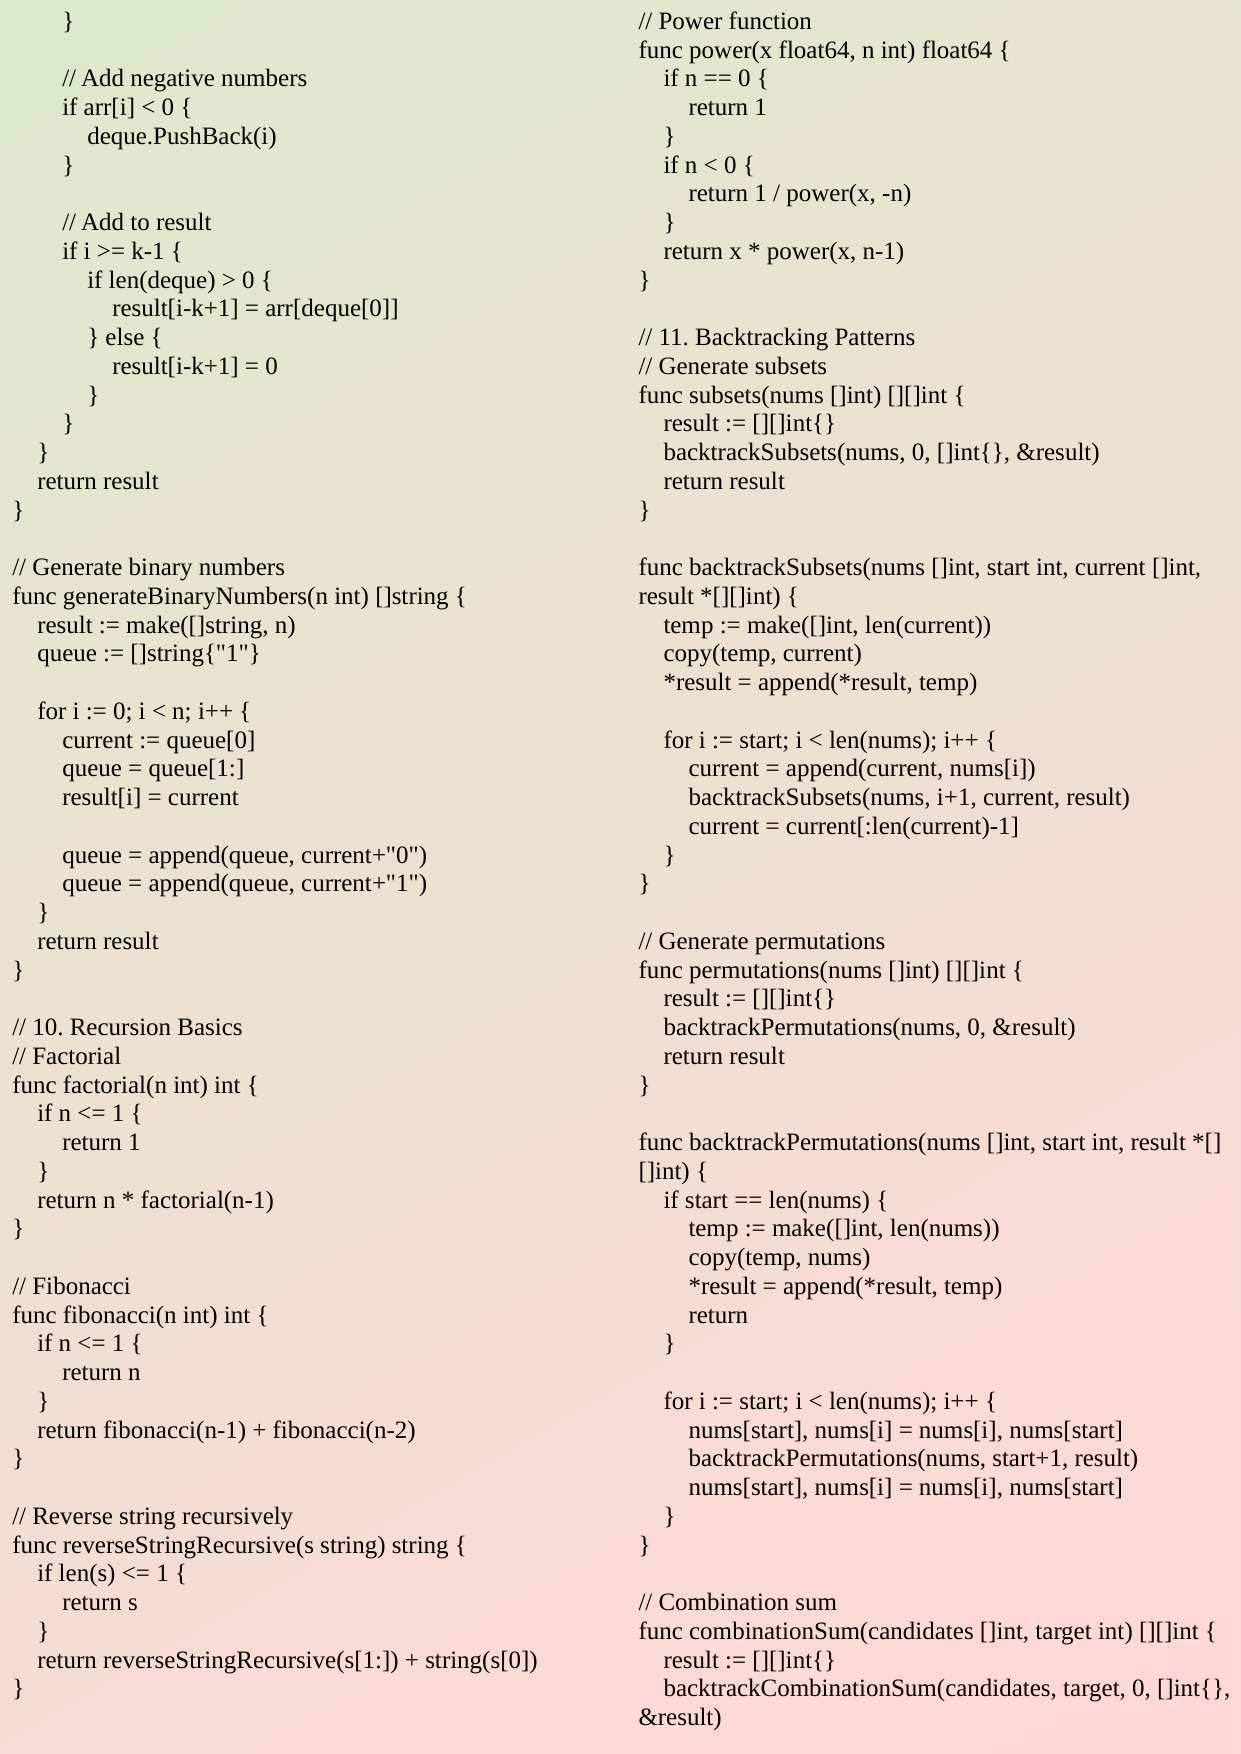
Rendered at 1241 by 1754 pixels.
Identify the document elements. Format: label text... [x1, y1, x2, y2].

text // Power function [638, 6, 1234, 35]
text return x * power(x, n-1) [638, 236, 1234, 265]
text result := [][]int{} [638, 408, 1234, 437]
text } [12, 6, 608, 35]
text // 10. Recursion Basics [12, 1012, 608, 1041]
text backtrackPermutations(nums, start+1, result) [638, 1443, 1234, 1472]
text deque.PushBack(i) [12, 121, 608, 150]
text } [12, 408, 608, 437]
text } [638, 265, 1234, 293]
text func combinationSum(candidates []int, target int) [][]int { [638, 1616, 1234, 1645]
text func generateBinaryNumbers(n int) []string { [12, 581, 608, 610]
text func fibonacci(n int) int { [12, 1300, 608, 1328]
text // Generate permutations [638, 926, 1234, 955]
text queue = queue[1:] [12, 753, 608, 782]
text if i >= k-1 { [12, 236, 608, 265]
text backtrackSubsets(nums, 0, []int{}, &result) [638, 437, 1234, 466]
text backtrackCombinationSum(candidates, target, 0, []int{}, &result) [638, 1673, 1234, 1731]
text return fibonacci(n-1) + fibonacci(n-2) [12, 1415, 608, 1443]
text nums[start], nums[i] = nums[i], nums[start] [638, 1415, 1234, 1443]
text return result [12, 466, 608, 495]
text } [638, 1070, 1234, 1098]
text if start == len(nums) { [638, 1185, 1234, 1213]
text } [638, 495, 1234, 523]
text } [12, 1156, 608, 1185]
text queue = append(queue, current+"1") [12, 868, 608, 897]
text } [12, 955, 608, 983]
text // Factorial [12, 1041, 608, 1070]
text if len(s) <= 1 { [12, 1558, 608, 1587]
text for i := start; i < len(nums); i++ { [638, 725, 1234, 753]
text } [12, 1616, 608, 1645]
text backtrackSubsets(nums, i+1, current, result) [638, 782, 1234, 811]
text return s [12, 1587, 608, 1616]
text } [12, 897, 608, 926]
text current := queue[0] [12, 725, 608, 753]
text nums[start], nums[i] = nums[i], nums[start] [638, 1472, 1234, 1501]
text // 11. Backtracking Patterns [638, 322, 1234, 351]
text func subsets(nums []int) [][]int { [638, 380, 1234, 408]
text if n < 0 { [638, 150, 1234, 178]
text return result [12, 926, 608, 955]
text return 1 [12, 1127, 608, 1156]
text } [638, 1530, 1234, 1558]
text copy(temp, nums) [638, 1242, 1234, 1271]
text } else { [12, 322, 608, 351]
text } [12, 1443, 608, 1472]
text // Fibonacci [12, 1271, 608, 1300]
text temp := make([]int, len(nums)) [638, 1213, 1234, 1242]
text } [638, 121, 1234, 150]
text result := [][]int{} [638, 1645, 1234, 1673]
text // Generate subsets [638, 351, 1234, 380]
text queue := []string{"1"} [12, 638, 608, 667]
text } [638, 1328, 1234, 1357]
text if n <= 1 { [12, 1328, 608, 1357]
text return result [638, 466, 1234, 495]
text result[i-k+1] = arr[deque[0]] [12, 293, 608, 322]
text if n == 0 { [638, 63, 1234, 92]
text } [638, 1501, 1234, 1530]
text } [12, 380, 608, 408]
text // Generate binary numbers [12, 552, 608, 581]
text return 1 / power(x, -n) [638, 178, 1234, 207]
text *result = append(*result, temp) [638, 1271, 1234, 1300]
text result := [][]int{} [638, 983, 1234, 1012]
text result[i-k+1] = 0 [12, 351, 608, 380]
text for i := start; i < len(nums); i++ { [638, 1386, 1234, 1415]
text if arr[i] < 0 { [12, 92, 608, 121]
text func factorial(n int) int { [12, 1070, 608, 1098]
text // Combination sum [638, 1587, 1234, 1616]
text *result = append(*result, temp) [638, 667, 1234, 696]
text } [12, 437, 608, 466]
text result[i] = current [12, 782, 608, 811]
text return 1 [638, 92, 1234, 121]
text queue = append(queue, current+"0") [12, 840, 608, 868]
text func backtrackPermutations(nums []int, start int, result *[][]int) { [638, 1127, 1234, 1185]
text } [12, 1386, 608, 1415]
text if n <= 1 { [12, 1098, 608, 1127]
text current = append(current, nums[i]) [638, 753, 1234, 782]
text func reverseStringRecursive(s string) string { [12, 1530, 608, 1558]
text } [638, 840, 1234, 868]
text // Reverse string recursively [12, 1501, 608, 1530]
text return result [638, 1041, 1234, 1070]
text return n [12, 1357, 608, 1386]
text copy(temp, current) [638, 638, 1234, 667]
text // Add to result [12, 207, 608, 236]
text } [12, 495, 608, 523]
text } [12, 1673, 608, 1702]
text func permutations(nums []int) [][]int { [638, 955, 1234, 983]
text } [638, 868, 1234, 897]
text } [638, 207, 1234, 236]
text func power(x float64, n int) float64 { [638, 35, 1234, 63]
text } [12, 1213, 608, 1242]
text return [638, 1300, 1234, 1328]
text result := make([]string, n) [12, 610, 608, 638]
text if len(deque) > 0 { [12, 265, 608, 293]
text return reverseStringRecursive(s[1:]) + string(s[0]) [12, 1645, 608, 1673]
text // Add negative numbers [12, 63, 608, 92]
text for i := 0; i < n; i++ { [12, 696, 608, 725]
text return n * factorial(n-1) [12, 1185, 608, 1213]
text current = current[:len(current)-1] [638, 811, 1234, 840]
text func backtrackSubsets(nums []int, start int, current []int, result *[][]int) { [638, 552, 1234, 610]
text backtrackPermutations(nums, 0, &result) [638, 1012, 1234, 1041]
text temp := make([]int, len(current)) [638, 610, 1234, 638]
text } [12, 150, 608, 178]
